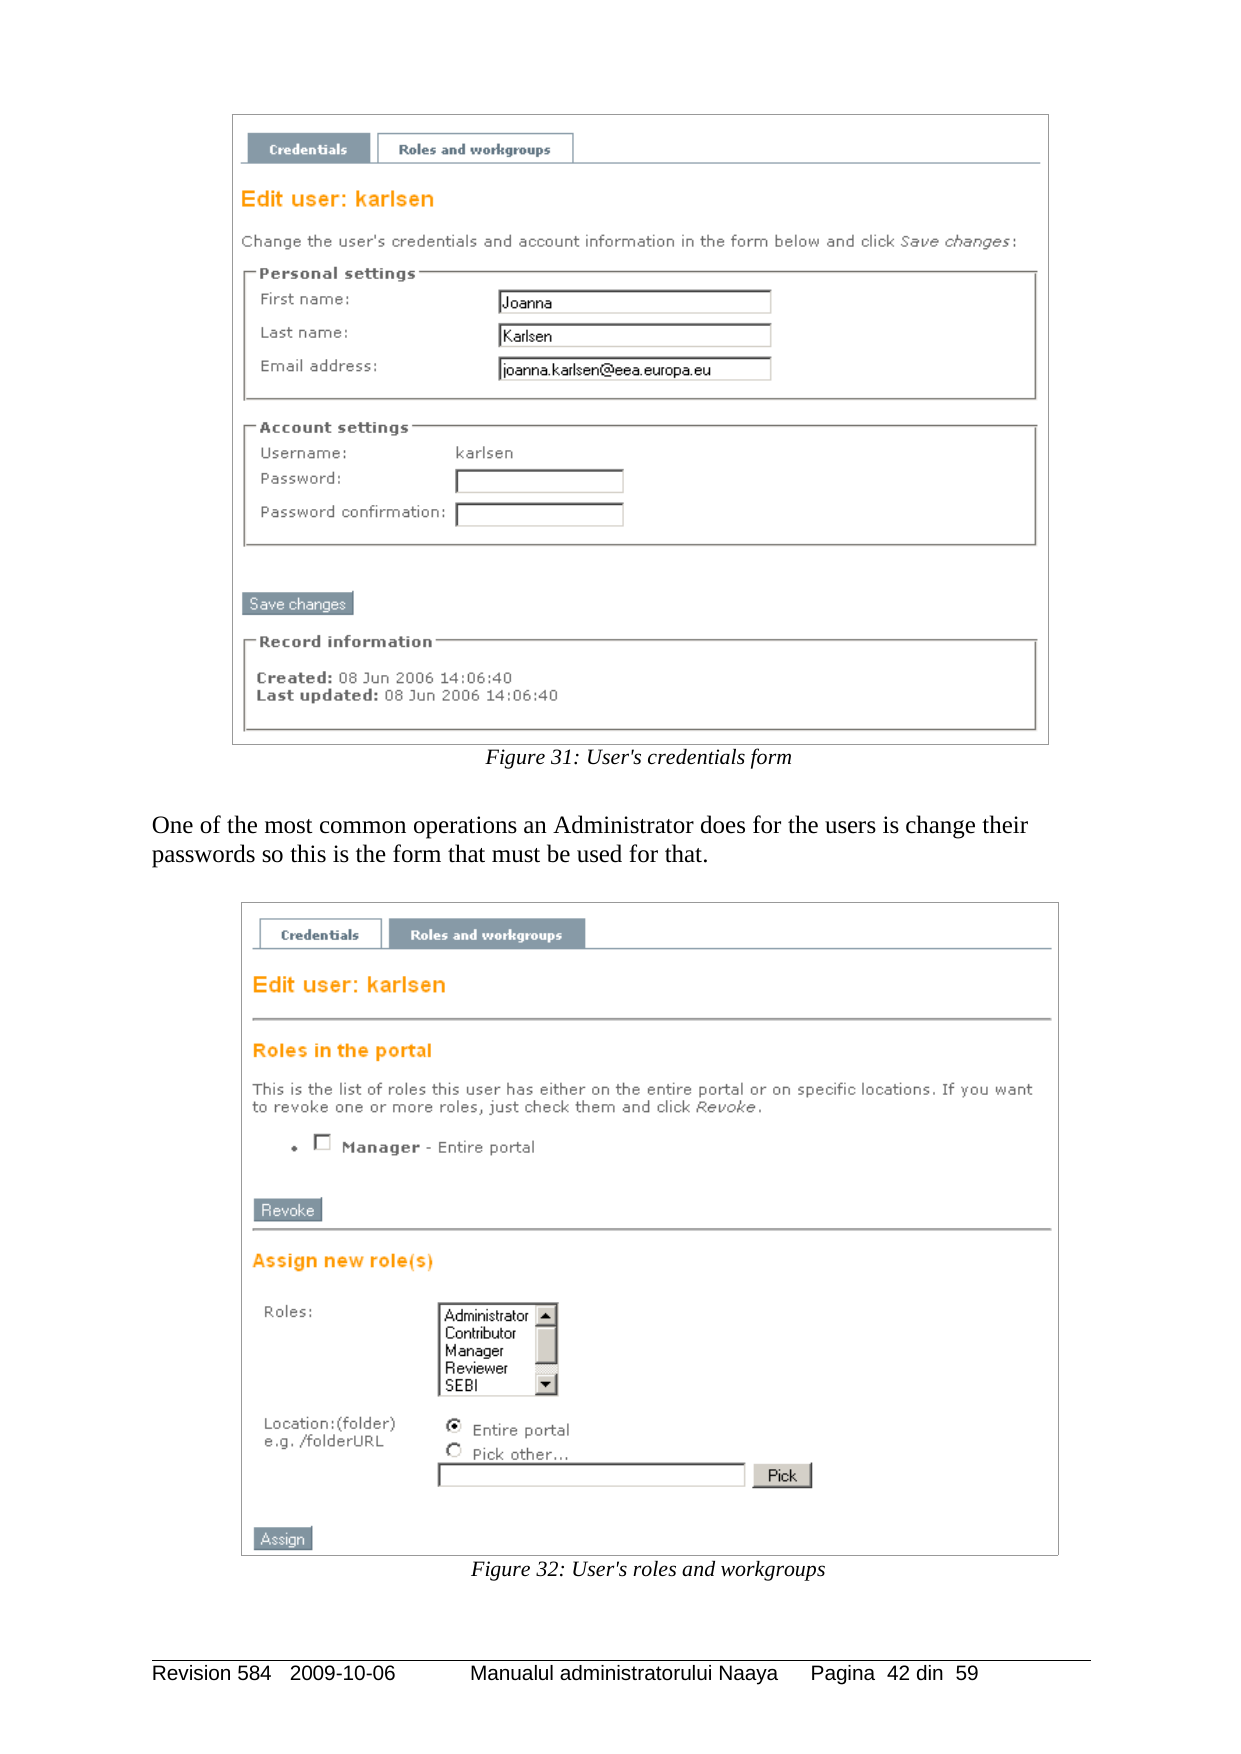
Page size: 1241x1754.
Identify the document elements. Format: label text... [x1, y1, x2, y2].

picture [243, 905, 1056, 1553]
text Figure 32: User's roles and workgroups [241, 1556, 1058, 1581]
text Figure 31: User's credentials form [231, 115, 1048, 769]
picture [234, 117, 1046, 741]
text One of the most common operations an Administrator does for the users is change their passwords so this is the form that must be used for that. [152, 810, 1128, 868]
